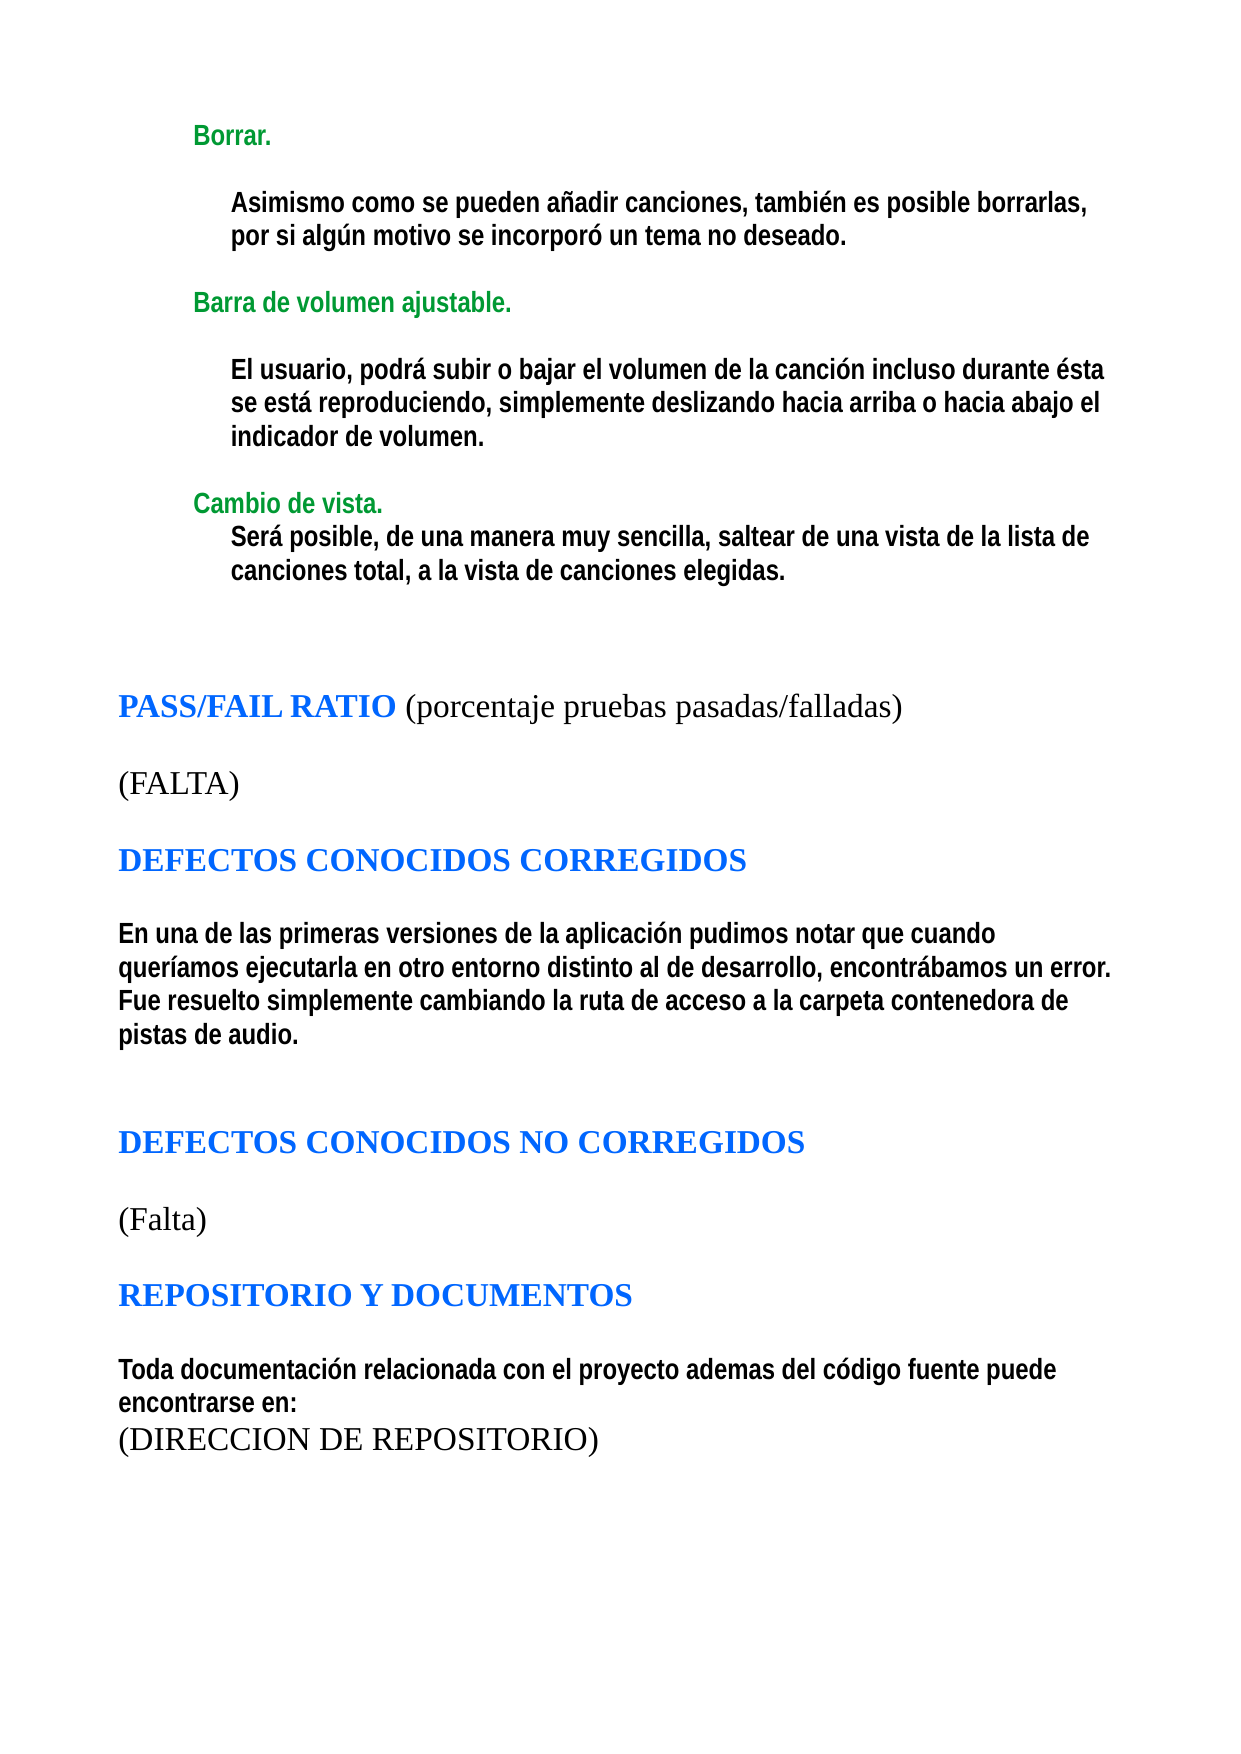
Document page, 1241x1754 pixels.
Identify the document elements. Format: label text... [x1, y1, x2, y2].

list El usuario, podrá subir o bajar el volumen de la canción incluso durante ésta se está reproduciendo, simplemente deslizando hacia arriba o hacia abajo el indicador de volumen. [193, 352, 1122, 452]
text Toda documentación relacionada con el proyecto ademas del código fuente puede encontrarse en: [118, 1352, 1122, 1419]
text REPOSITORIO Y DOCUMENTOS [118, 1276, 1122, 1314]
list Será posible, de una manera muy sencilla, saltear de una vista de la lista de canciones total, a la vista de canciones elegidas. [193, 519, 1122, 586]
list Barra de volumen ajustable. [156, 285, 1122, 319]
text DEFECTOS CONOCIDOS NO CORREGIDOS [118, 1122, 1122, 1161]
list Asimismo como se pueden añadir canciones, también es posible borrarlas, por si algún motivo se incorporó un tema no deseado. [193, 185, 1122, 252]
text En una de las primeras versiones de la aplicación pudimos notar que cuando queríamos ejecutarla en otro entorno distinto al de desarrollo, encontrábamos un error. [118, 917, 1122, 983]
text DEFECTOS CONOCIDOS CORREGIDOS [118, 840, 1122, 878]
list Borrar. [156, 118, 1122, 152]
text Fue resuelto simplemente cambiando la ruta de acceso a la carpeta contenedora de pistas de audio. [118, 983, 1122, 1050]
text (Falta) [118, 1199, 1122, 1237]
text PASS/FAIL RATIO (porcentaje pruebas pasadas/falladas) [118, 687, 1122, 725]
list Cambio de vista. [156, 486, 1122, 519]
text (DIRECCION DE REPOSITORIO) [118, 1419, 1122, 1457]
text (FALTA) [118, 763, 1122, 802]
